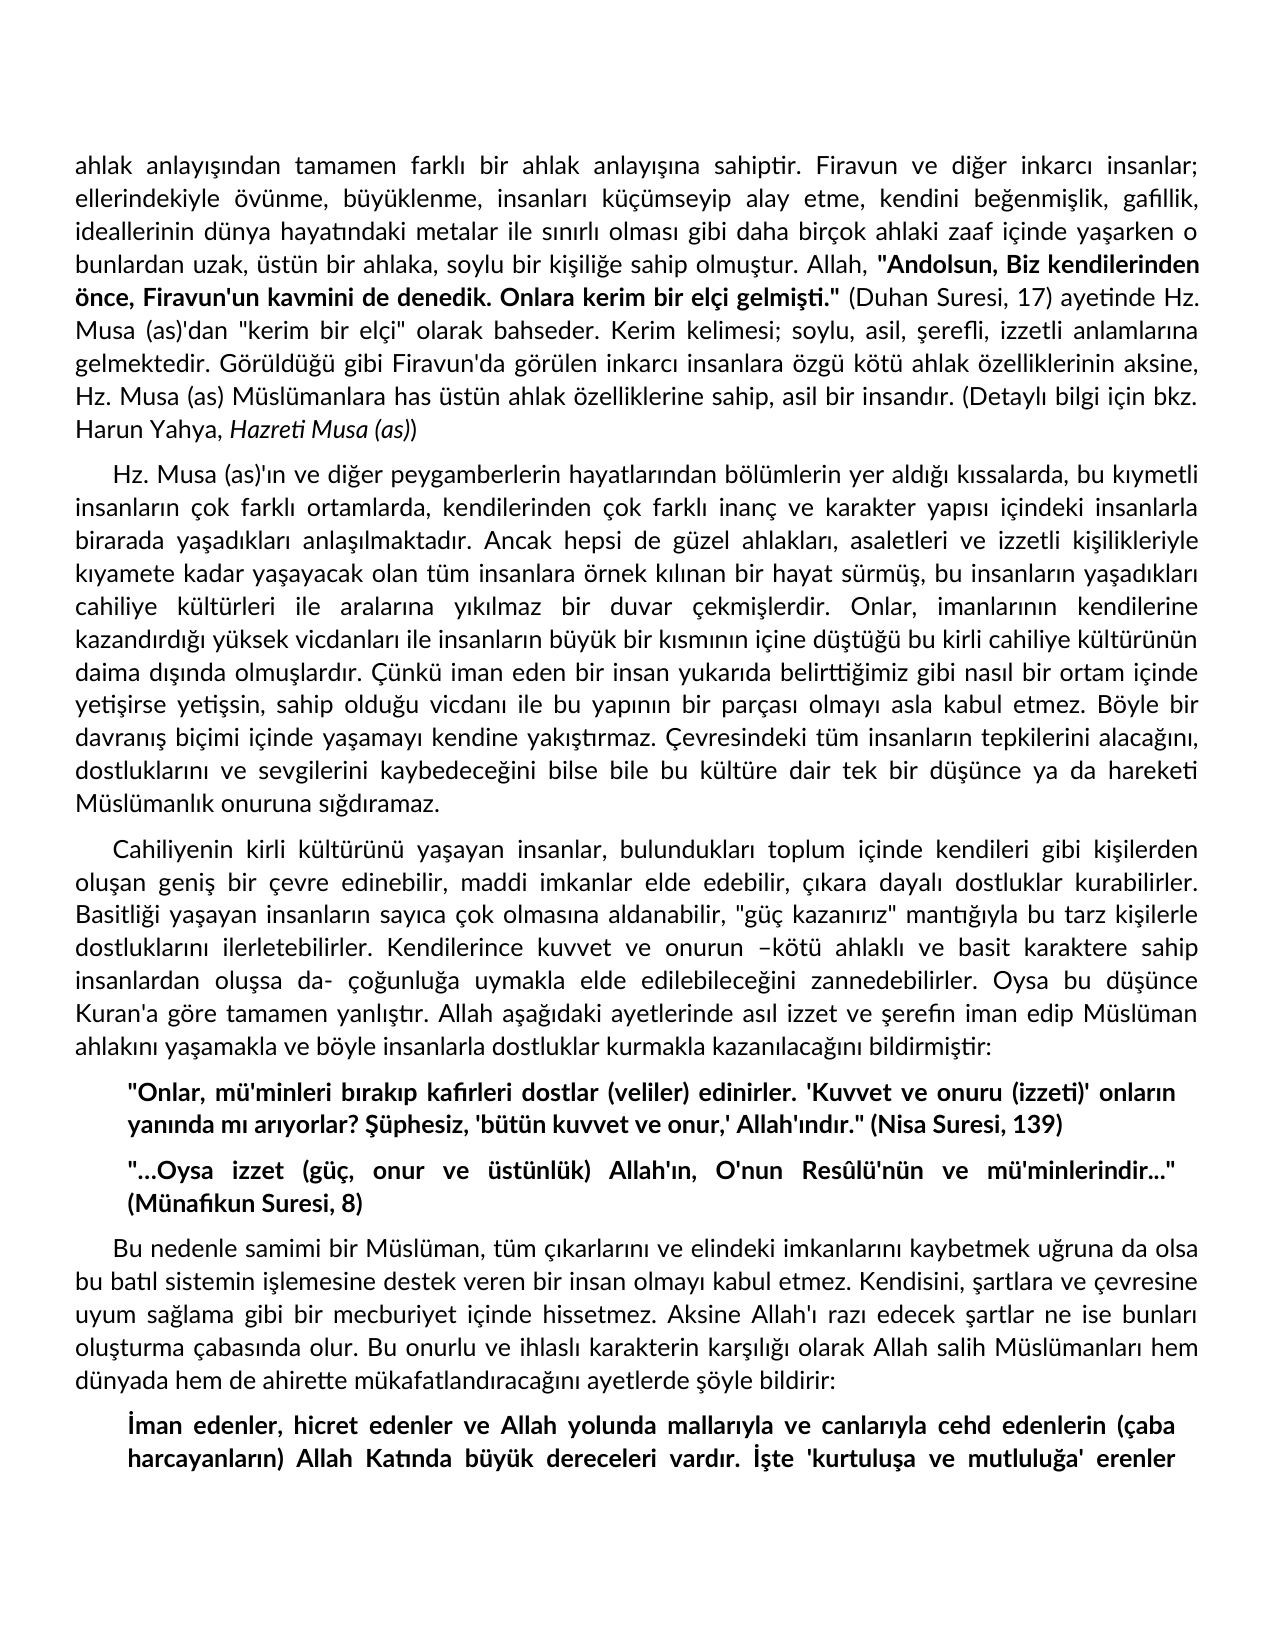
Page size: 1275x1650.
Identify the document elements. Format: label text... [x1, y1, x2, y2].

text "…Oysa izzet (güç, onur ve üstünlük) Allah'ın, O'nun Resûlü'nün ve mü'minlerindir..." (Münafikun Suresi, 8) [127, 1154, 1177, 1217]
text Hz. Musa (as)'ın ve diğer peygamberlerin hayatlarından bölümlerin yer aldığı kıssalarda, bu kıymetli insanların çok farklı ortamlarda, kendilerinden çok farklı inanç ve karakter yapısı içindeki insanlarla birarada yaşadıkları anlaşılmaktadır. Ancak hepsi de güzel ahlakları, asaletleri ve izzetli kişilikleriyle kıyamete kadar yaşayacak olan tüm insanlara örnek kılınan bir hayat sürmüş, bu insanların yaşadıkları cahiliye kültürleri ile aralarına yıkılmaz bir duvar çekmişlerdir. Onlar, imanlarının kendilerine kazandırdığı yüksek vicdanları ile insanların büyük bir kısmının içine düştüğü bu kirli cahiliye kültürünün daima dışında olmuşlardır. Çünkü iman eden bir insan yukarıda belirttiğimiz gibi nasıl bir ortam içinde yetişirse yetişsin, sahip olduğu vicdanı ile bu yapının bir parçası olmayı asla kabul etmez. Böyle bir davranış biçimi içinde yaşamayı kendine yakıştırmaz. Çevresindeki tüm insanların tepkilerini alacağını, dostluklarını ve sevgilerini kaybedeceğini bilse bile bu kültüre dair tek bir düşünce ya da hareketi Müslümanlık onuruna sığdıramaz. [75, 459, 1200, 818]
text "Onlar, mü'minleri bırakıp kafirleri dostlar (veliler) edinirler. 'Kuvvet ve onuru (izzeti)' onların yanında mı arıyorlar? Şüphesiz, 'bütün kuvvet ve onur,' Allah'ındır." (Nisa Suresi, 139) [127, 1076, 1177, 1139]
text İman edenler, hicret edenler ve Allah yolunda mallarıyla ve canlarıyla cehd edenlerin (çaba harcayanların) Allah Katında büyük dereceleri vardır. İşte 'kurtuluşa ve mutluluğa' erenler [127, 1410, 1177, 1473]
text ahlak anlayışından tamamen farklı bir ahlak anlayışına sahiptir. Firavun ve diğer inkarcı insanlar; ellerindekiyle övünme, büyüklenme, insanları küçümseyip alay etme, kendini beğenmişlik, gafillik, ideallerinin dünya hayatındaki metalar ile sınırlı olması gibi daha birçok ahlaki zaaf içinde yaşarken o bunlardan uzak, üstün bir ahlaka, soylu bir kişiliğe sahip olmuştur. Allah, "Andolsun, Biz kendilerinden önce, Firavun'un kavmini de denedik. Onlara kerim bir elçi gelmişti." (Duhan Suresi, 17) ayetinde Hz. Musa (as)'dan "kerim bir elçi" olarak bahseder. Kerim kelimesi; soylu, asil, şerefli, izzetli anlamlarına gelmektedir. Görüldüğü gibi Firavun'da görülen inkarcı insanlara özgü kötü ahlak özelliklerinin aksine, Hz. Musa (as) Müslümanlara has üstün ahlak özelliklerine sahip, asil bir insandır. (Detaylı bilgi için bkz. Harun Yahya, Hazreti Musa (as)) [75, 150, 1200, 443]
text Bu nedenle samimi bir Müslüman, tüm çıkarlarını ve elindeki imkanlarını kaybetmek uğruna da olsa bu batıl sistemin işlemesine destek veren bir insan olmayı kabul etmez. Kendisini, şartlara ve çevresine uyum sağlama gibi bir mecburiyet içinde hissetmez. Aksine Allah'ı razı edecek şartlar ne ise bunları oluşturma çabasında olur. Bu onurlu ve ihlaslı karakterin karşılığı olarak Allah salih Müslümanları hem dünyada hem de ahirette mükafatlandıracağını ayetlerde şöyle bildirir: [75, 1233, 1200, 1394]
text Cahiliyenin kirli kültürünü yaşayan insanlar, bulundukları toplum içinde kendileri gibi kişilerden oluşan geniş bir çevre edinebilir, maddi imkanlar elde edebilir, çıkara dayalı dostluklar kurabilirler. Basitliği yaşayan insanların sayıca çok olmasına aldanabilir, "güç kazanırız" mantığıyla bu tarz kişilerle dostluklarını ilerletebilirler. Kendilerince kuvvet ve onurun –kötü ahlaklı ve basit karaktere sahip insanlardan oluşsa da- çoğunluğa uymakla elde edilebileceğini zannedebilirler. Oysa bu düşünce Kuran'a göre tamamen yanlıştır. Allah aşağıdaki ayetlerinde asıl izzet ve şerefin iman edip Müslüman ahlakını yaşamakla ve böyle insanlarla dostluklar kurmakla kazanılacağını bildirmiştir: [75, 833, 1200, 1061]
